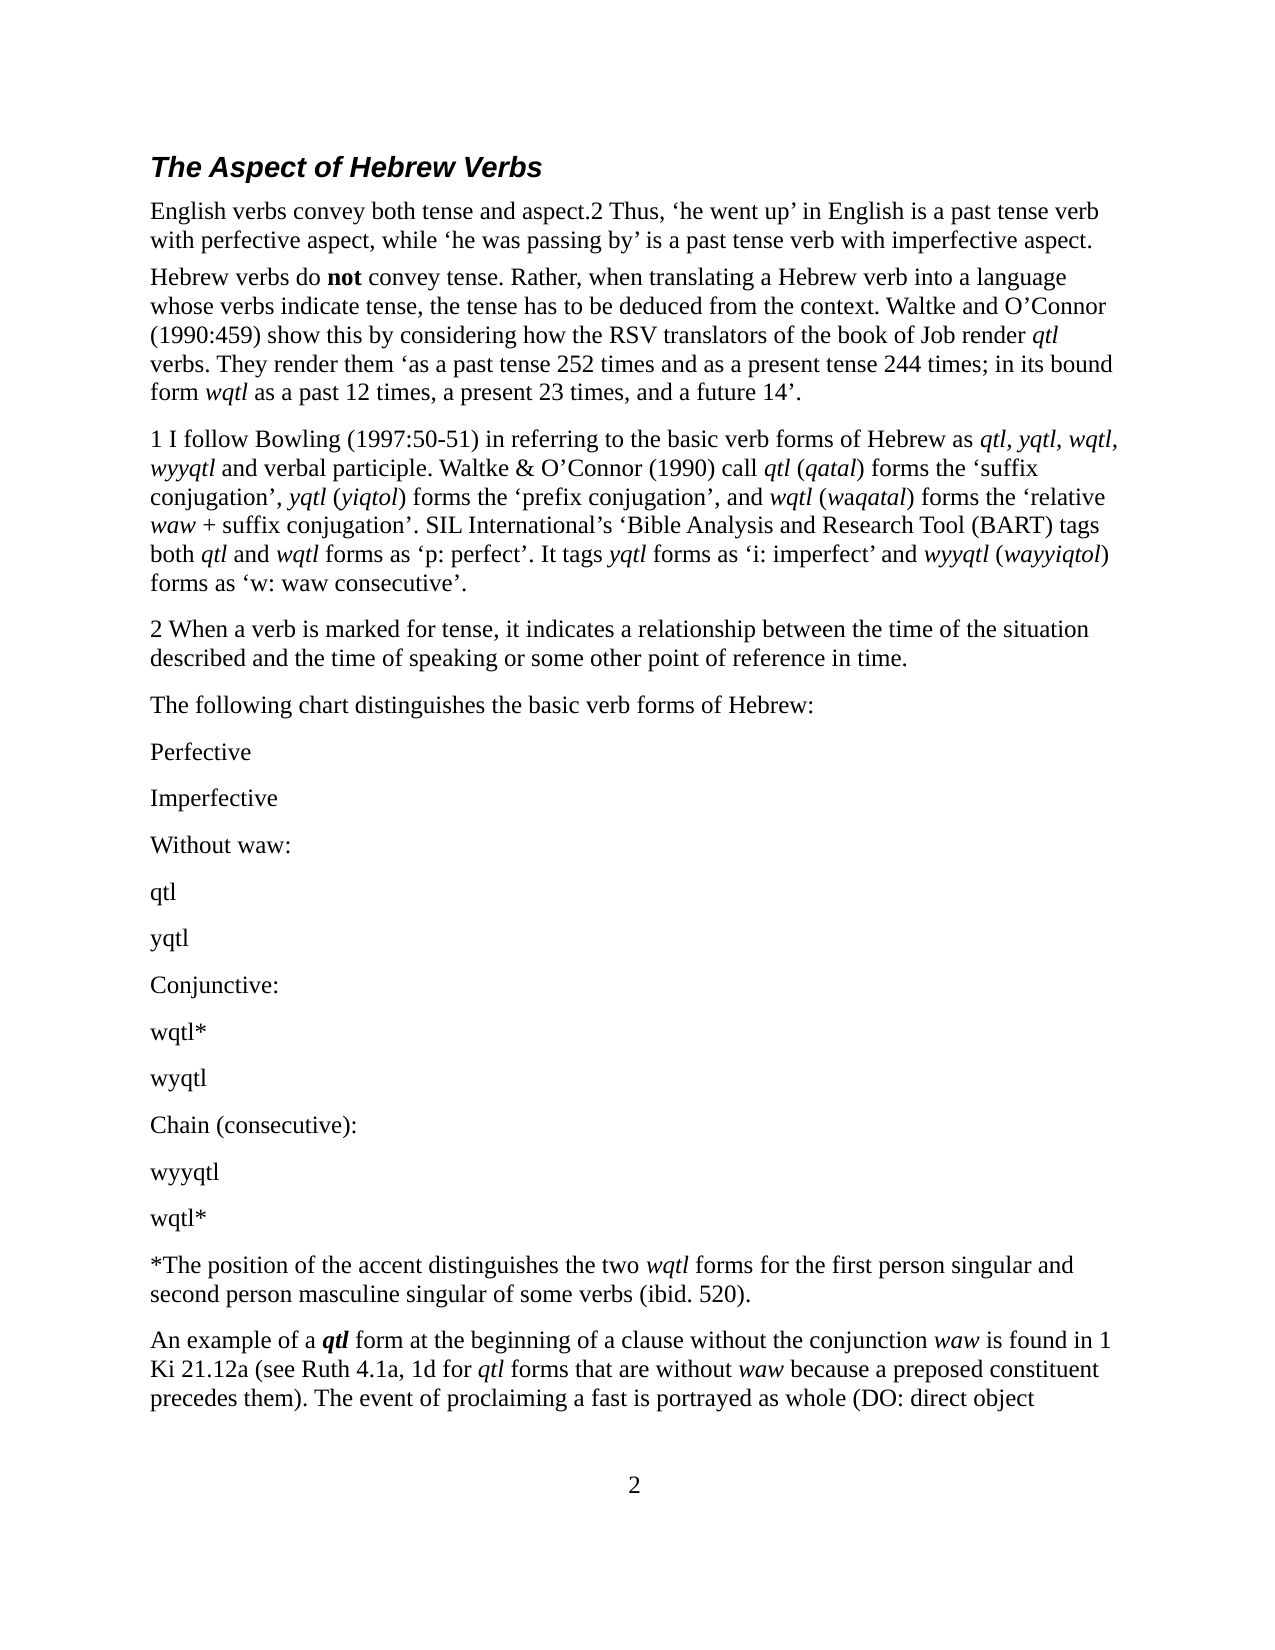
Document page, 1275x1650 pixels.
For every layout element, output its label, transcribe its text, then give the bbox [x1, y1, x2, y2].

text *The position of the accent distinguishes the two wqtl forms for the first person singular and second person masculine singular of some verbs (ibid. 520). [150, 1250, 1125, 1307]
text wyqtl [150, 1063, 1125, 1092]
text yqtl [150, 923, 1125, 952]
subtitle The Aspect of Hebrew Verbs [150, 150, 1125, 183]
text 1 I follow Bowling (1997:50-51) in referring to the basic verb forms of Hebrew as qtl, yqtl, wqtl, wyyqtl and verbal participle. Waltke & O’Connor (1990) call qtl (qatal) forms the ‘suffix conjugation’, yqtl (yiqtol) forms the ‘prefix conjugation’, and wqtl (waqatal) forms the ‘relative waw + suffix conjugation’. SIL International’s ‘Bible Analysis and Research Tool (BART) tags both qtl and wqtl forms as ‘p: perfect’. It tags yqtl forms as ‘i: imperfect’ and wyyqtl (wayyiqtol) forms as ‘w: waw consecutive’. [150, 424, 1125, 597]
text English verbs convey both tense and aspect.2 Thus, ‘he went up’ in English is a past tense verb with perfective aspect, while ‘he was passing by’ is a past tense verb with imperfective aspect. [150, 196, 1125, 253]
text The following chart distinguishes the basic verb forms of Hebrew: [150, 690, 1125, 719]
text wqtl* [150, 1017, 1125, 1045]
text Perfective [150, 737, 1125, 765]
text Hebrew verbs do not convey tense. Rather, when translating a Hebrew verb into a language whose verbs indicate tense, the tense has to be deduced from the context. Waltke and O’Connor (1990:459) show this by considering how the RSV translators of the book of Job render qtl verbs. They render them ‘as a past tense 252 times and as a present tense 244 times; in its bound form wqtl as a past 12 times, a present 23 times, and a future 14’. [150, 262, 1125, 406]
text Conjunctive: [150, 970, 1125, 999]
text wqtl* [150, 1203, 1125, 1232]
text Chain (consecutive): [150, 1110, 1125, 1139]
text An example of a qtl form at the beginning of a clause without the conjunction waw is found in 1 Ki 21.12a (see Ruth 4.1a, 1d for qtl forms that are without waw because a preposed constituent precedes them). The event of proclaiming a fast is portrayed as whole (DO: direct object [150, 1325, 1125, 1412]
text Without waw: [150, 830, 1125, 859]
text wyyqtl [150, 1157, 1125, 1185]
text 2 When a verb is marked for tense, it indicates a relationship between the time of the situation described and the time of speaking or some other point of reference in time. [150, 614, 1125, 672]
text Imperfective [150, 783, 1125, 812]
text qtl [150, 877, 1125, 905]
